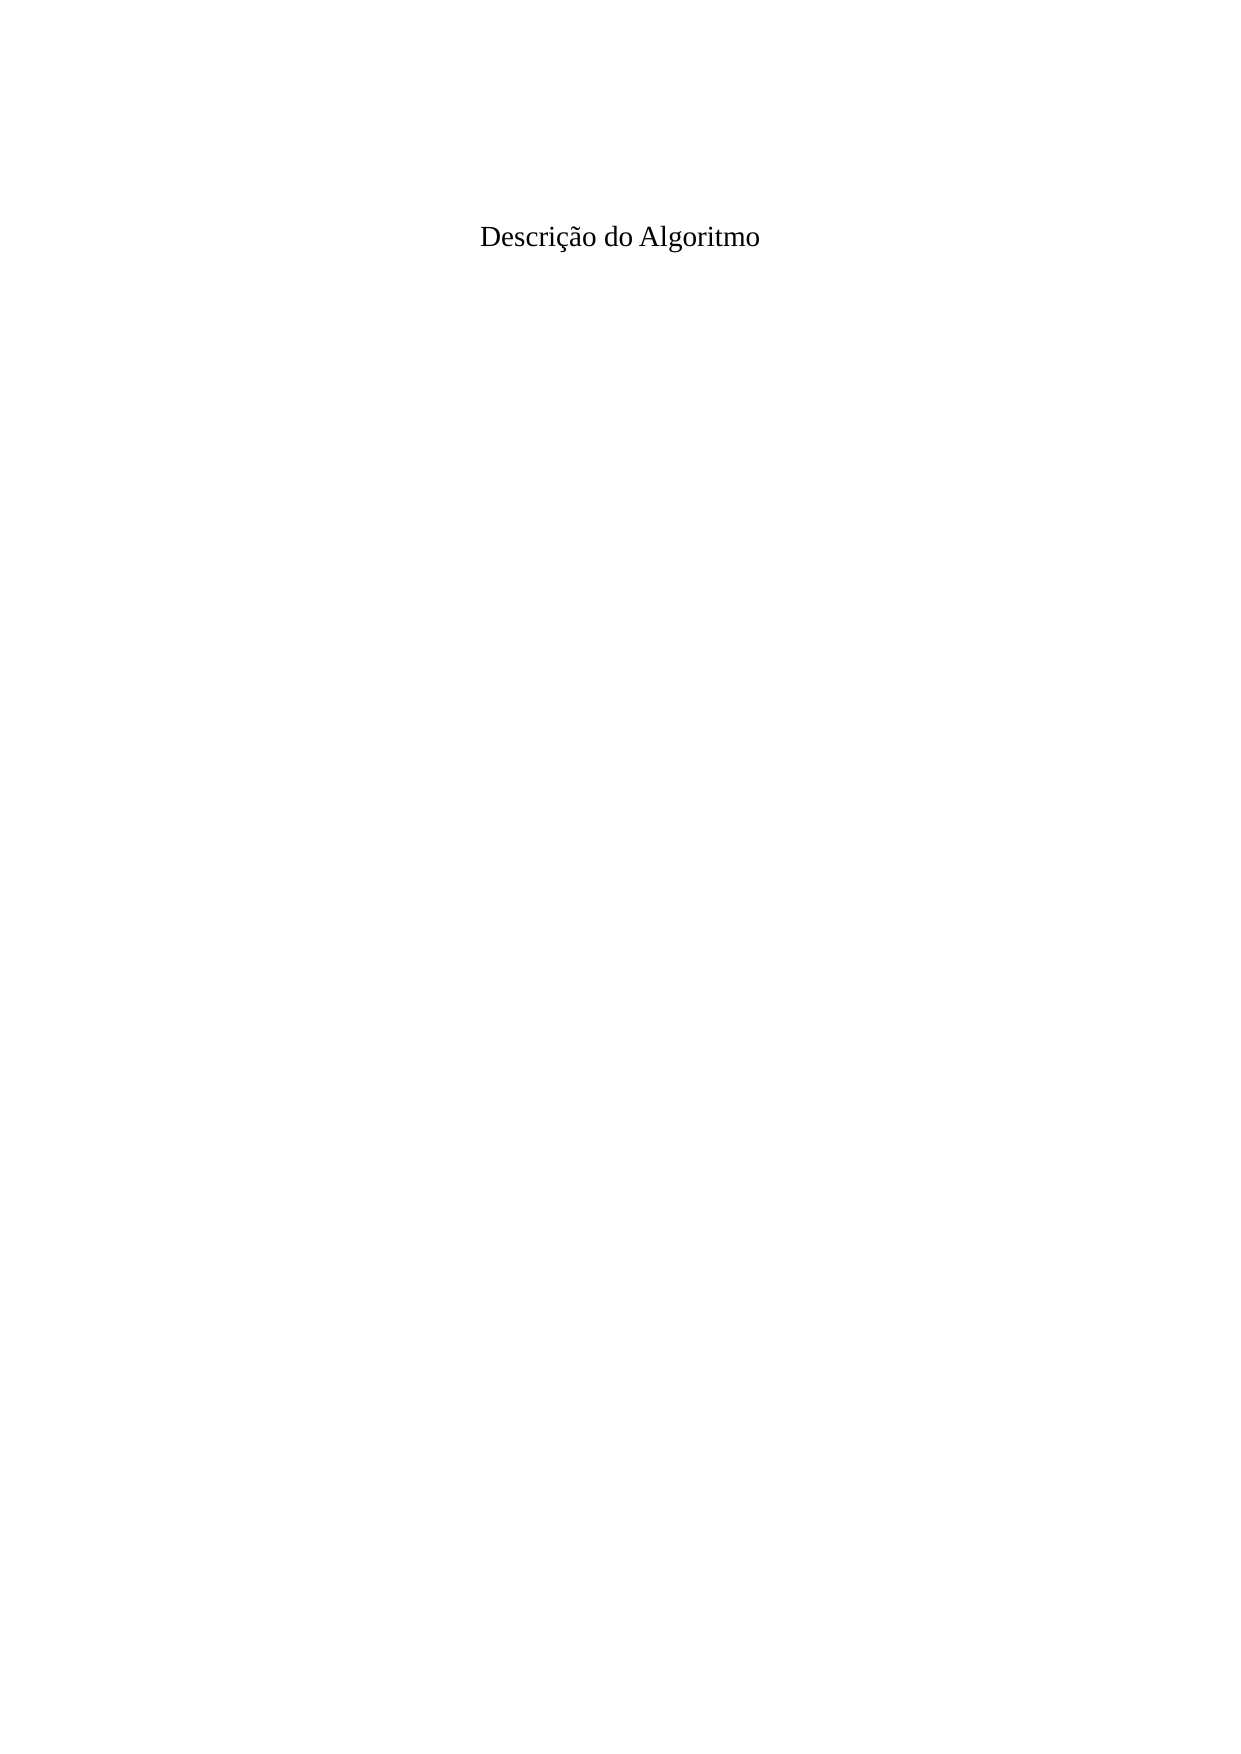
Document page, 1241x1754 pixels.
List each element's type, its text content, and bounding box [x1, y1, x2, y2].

text Descrição do Algoritmo [118, 219, 1122, 252]
